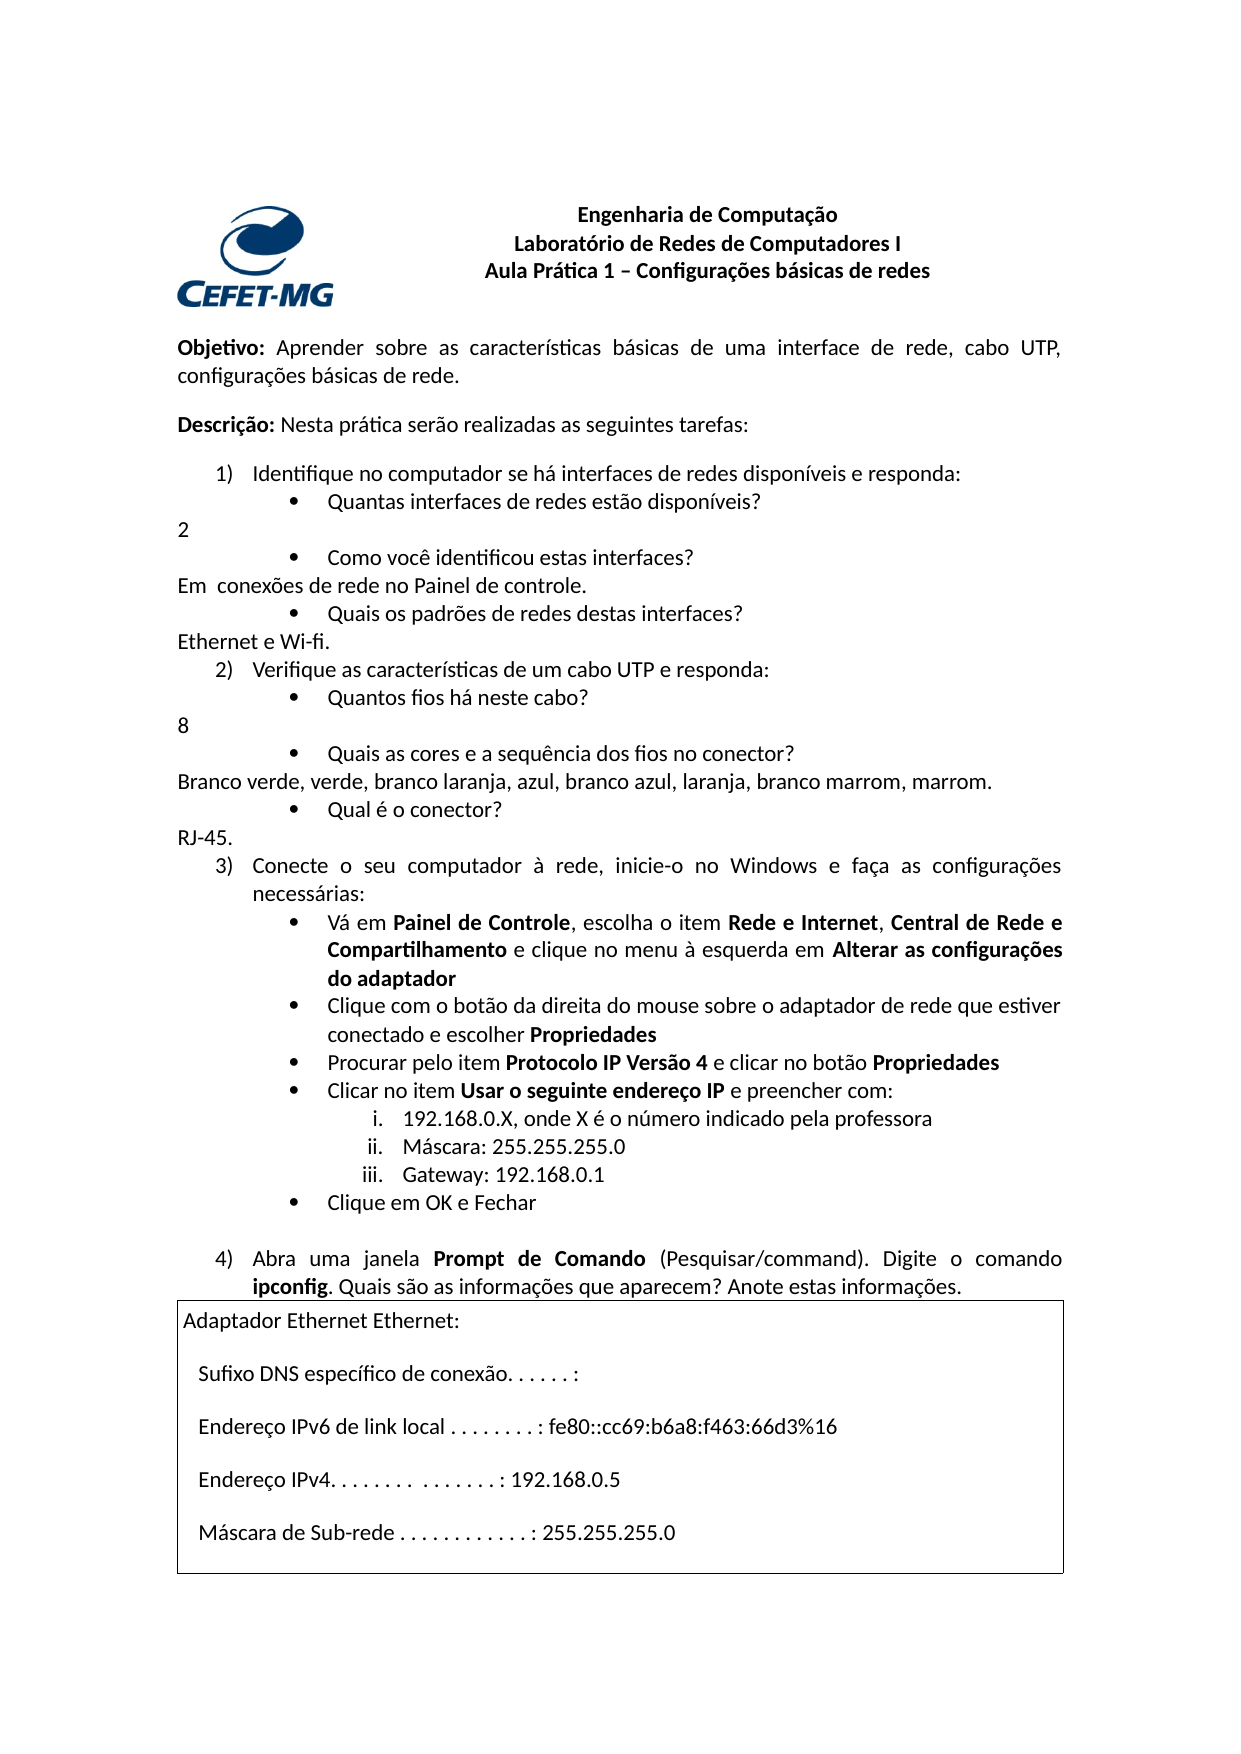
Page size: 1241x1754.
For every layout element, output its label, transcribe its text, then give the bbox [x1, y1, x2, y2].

table_header Adaptador Ethernet Ethernet: Sufixo DNS específico de conexão. . . . . . : Endereço IPv6 de link local . . . . . . . . : fe80::cc69:b6a8:f463:66d3%16 Endereço IPv4. . . . . . . . . . . . . . . : 192.168.0.5 Máscara de Sub-rede . . . . . . . . . . . . : 255.255.255.0 [178, 1301, 1063, 1572]
list 192.168.0.X, onde X é o número indicado pela professora [383, 1104, 1063, 1132]
list Vá em Painel de Controle, escolha o item Rede e Internet, Central de Rede e Compartilhamento e clique no menu à esquerda em Alterar as configurações do adaptador [290, 908, 1063, 992]
list Quantos fios há neste cabo? [290, 683, 1063, 711]
list Procurar pelo item Protocolo IP Versão 4 e clicar no botão Propriedades [290, 1048, 1063, 1076]
text RJ-45. [177, 823, 1063, 852]
list Abra uma janela Prompt de Comando (Pesquisar/command). Digite o comando ipconfig. Quais são as informações que aparecem? Anote estas informações. [215, 1244, 1063, 1300]
list Gateway: 192.168.0.1 [383, 1160, 1063, 1188]
text Aula Prática 1 – Configurações básicas de redes [177, 257, 1063, 285]
list Branco verde, verde, branco laranja, azul, branco azul, laranja, branco marrom, marrom. [177, 767, 1063, 796]
list Como você identificou estas interfaces? [290, 543, 1063, 571]
list Conecte o seu computador à rede, inicie-o no Windows e faça as configurações necessárias: [215, 852, 1063, 908]
list 8 [177, 711, 1063, 739]
text Descrição: Nesta prática serão realizadas as seguintes tarefas: [177, 410, 1063, 438]
list Clicar no item Usar o seguinte endereço IP e preencher com: [290, 1076, 1063, 1104]
list Quais os padrões de redes destas interfaces? [290, 599, 1063, 627]
list Clique com o botão da direita do mouse sobre o adaptador de rede que estiver conectado e escolher Propriedades [290, 992, 1063, 1048]
list Verifique as características de um cabo UTP e responda: [215, 655, 1063, 683]
text Ethernet e Wi-fi. [177, 627, 1063, 655]
list Identifique no computador se há interfaces de redes disponíveis e responda: [215, 459, 1063, 487]
list Em conexões de rede no Painel de controle. [177, 571, 1063, 599]
list Qual é o conector? [290, 796, 1063, 823]
text Laboratório de Redes de Computadores I [177, 229, 1063, 257]
text Engenharia de Computação [177, 201, 1063, 229]
list Quantas interfaces de redes estão disponíveis? [290, 487, 1063, 515]
picture [177, 285, 334, 307]
list Máscara: 255.255.255.0 [383, 1132, 1063, 1160]
list 2 [177, 515, 1063, 543]
text Objetivo: Aprender sobre as características básicas de uma interface de rede, cabo UTP, configurações básicas de rede. [177, 333, 1063, 389]
list Clique em OK e Fechar [290, 1188, 1063, 1216]
list Quais as cores e a sequência dos fios no conector? [290, 739, 1063, 767]
